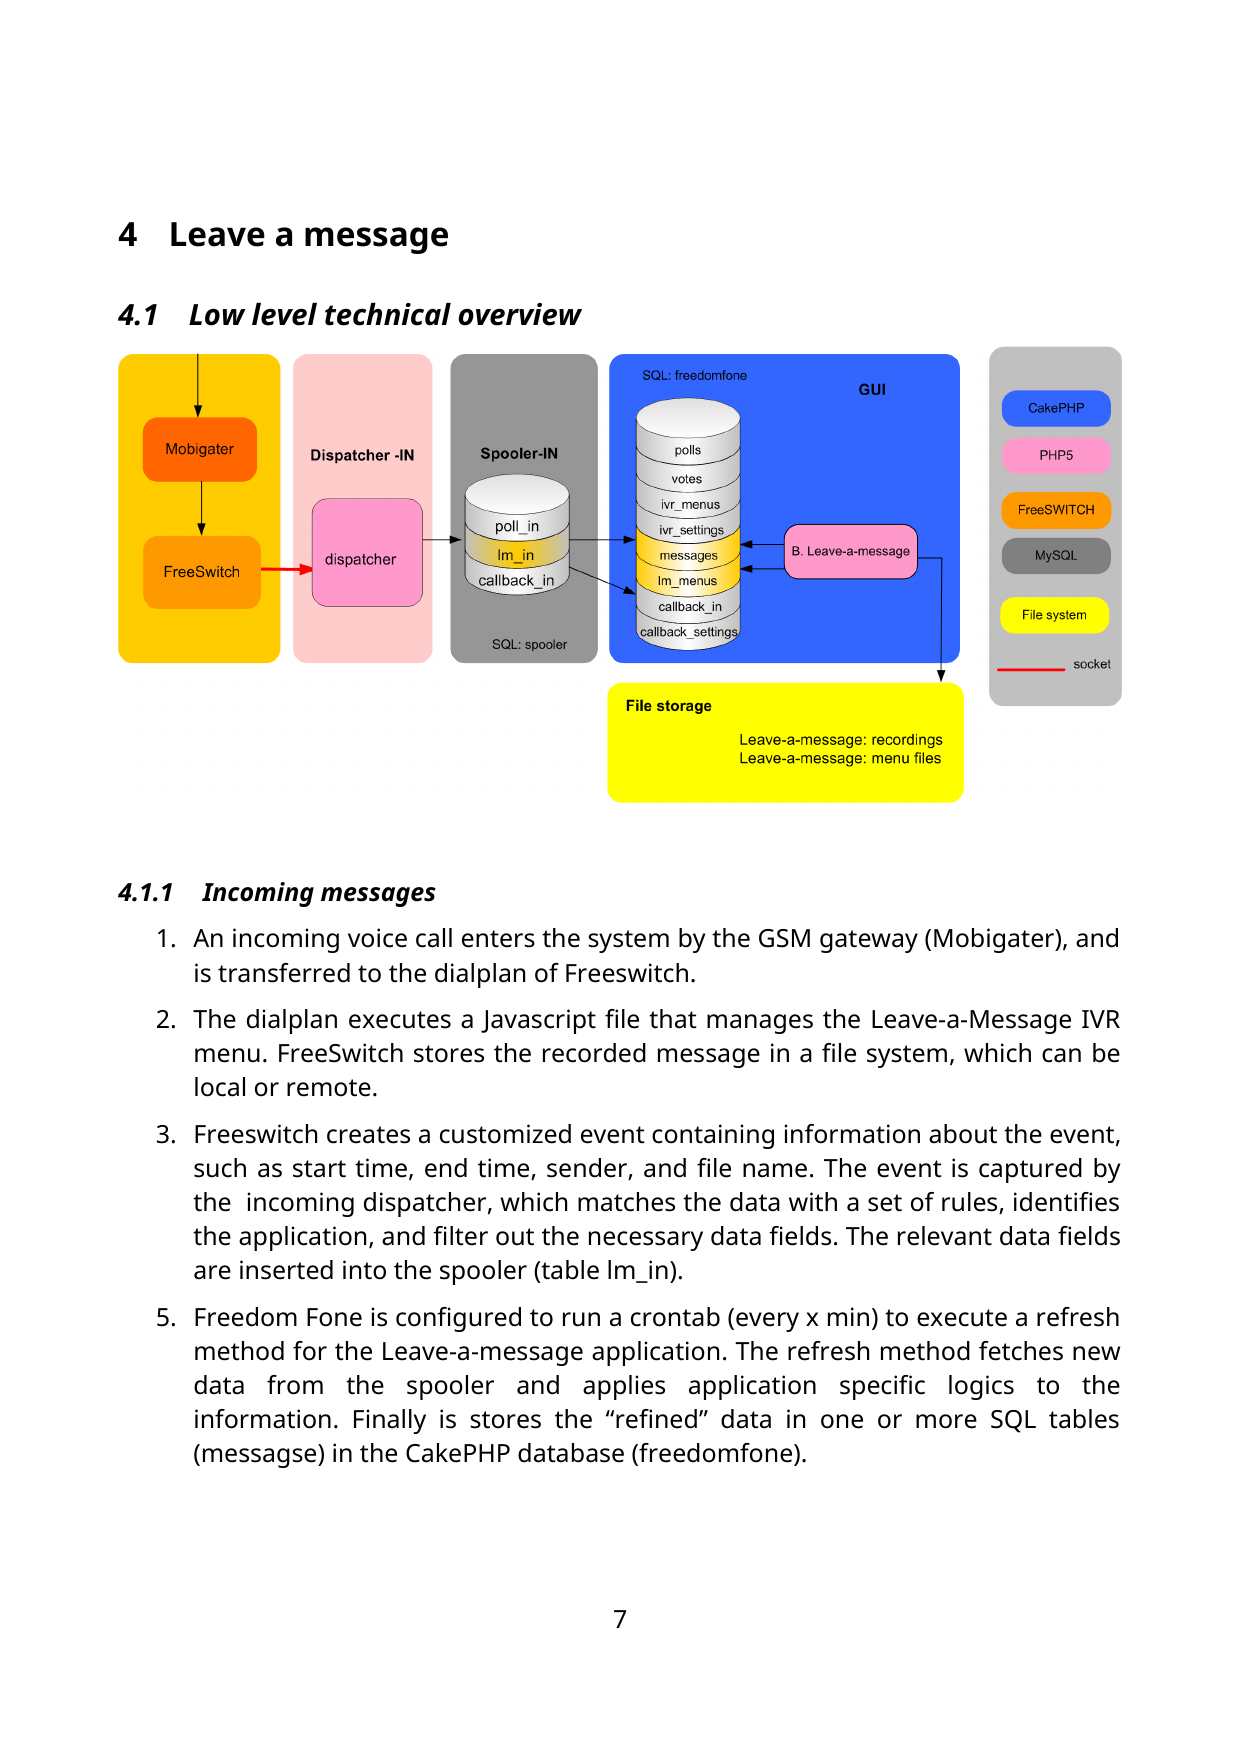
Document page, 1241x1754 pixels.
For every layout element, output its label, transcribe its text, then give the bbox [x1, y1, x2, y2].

list The dialplan executes a Javascript file that manages the Leave-a-Message IVR menu. FreeSwitch stores the recorded message in a file system, which can be local or remote. [156, 1002, 1122, 1104]
picture [118, 346, 1122, 803]
list An incoming voice call enters the system by the GSM gateway (Mobigater), and is transferred to the dialplan of Freeswitch. [156, 921, 1122, 989]
list Freeswitch creates a customized event containing information about the event, such as start time, end time, sender, and file name. The event is captured by the incoming dispatcher, which matches the data with a set of rules, identifies the application, and filter out the necessary data fields. The relevant data fields are inserted into the spooler (table lm_in). [156, 1116, 1122, 1287]
list Freedom Fone is configured to run a crontab (every x min) to execute a refresh method for the Leave-a-message application. The refresh method fetches new data from the spooler and applies application specific logics to the information. Finally is stores the “refined” data in one or more SQL tables (messagse) in the CakePHP database (freedomfone). [156, 1299, 1122, 1469]
subtitle Low level technical overview [118, 294, 1122, 334]
subtitle Incoming messages [118, 874, 1122, 909]
subtitle Leave a message [118, 211, 1122, 257]
